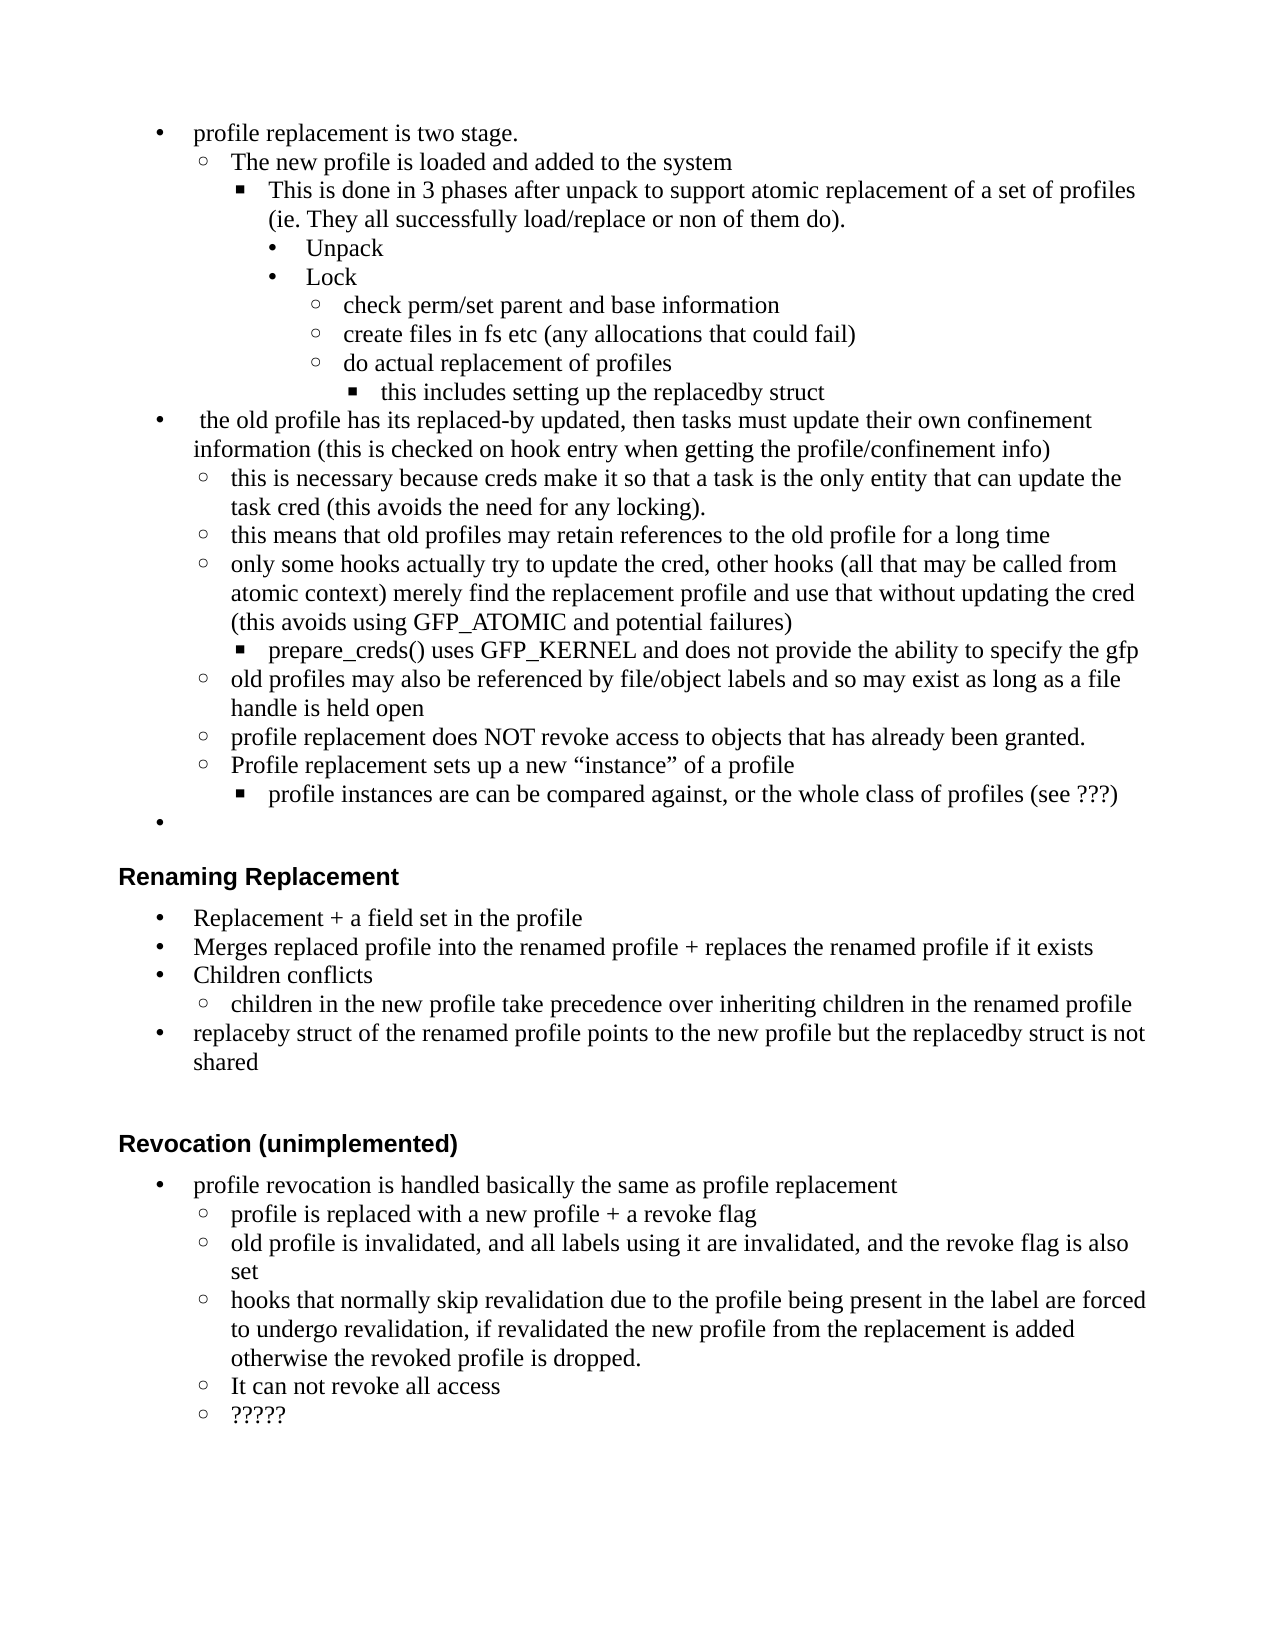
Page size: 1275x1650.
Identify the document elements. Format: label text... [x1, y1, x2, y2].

list Replacement + a field set in the profile [156, 903, 1157, 932]
list Unpack [268, 233, 1157, 262]
list hooks that normally skip revalidation due to the profile being present in the label are forced to undergo revalidation, if revalidated the new profile from the replacement is added otherwise the revoked profile is dropped. [193, 1285, 1157, 1371]
list Merges replaced profile into the renamed profile + replaces the renamed profile if it exists [156, 932, 1157, 960]
list the old profile has its replaced-by updated, then tasks must update their own confinement information (this is checked on hook entry when getting the profile/confinement info) [156, 406, 1157, 463]
list create files in fs etc (any allocations that could fail) [306, 319, 1157, 348]
list profile instances are can be compared against, or the whole class of profiles (see ???) [231, 779, 1157, 808]
list profile revocation is handled basically the same as profile replacement [156, 1170, 1157, 1199]
list It can not revoke all access [193, 1371, 1157, 1400]
list profile is replaced with a new profile + a revoke flag [193, 1199, 1157, 1228]
list Lock [268, 262, 1157, 291]
list old profiles may also be referenced by file/object labels and so may exist as long as a file handle is held open [193, 664, 1157, 722]
list Children conflicts [156, 960, 1157, 989]
list do actual replacement of profiles [306, 348, 1157, 377]
list check perm/set parent and base information [306, 291, 1157, 319]
list The new profile is loaded and added to the system [193, 147, 1157, 176]
list ????? [193, 1400, 1157, 1429]
subtitle Renaming Replacement [118, 862, 1157, 890]
list this includes setting up the replacedby struct [343, 377, 1157, 406]
list This is done in 3 phases after unpack to support atomic replacement of a set of profiles (ie. They all successfully load/replace or non of them do). [231, 176, 1157, 233]
list this means that old profiles may retain references to the old profile for a long time [193, 521, 1157, 549]
list replaceby struct of the renamed profile points to the new profile but the replacedby struct is not shared [156, 1018, 1157, 1075]
list Profile replacement sets up a new “instance” of a profile [193, 751, 1157, 779]
list old profile is invalidated, and all labels using it are invalidated, and the revoke flag is also set [193, 1228, 1157, 1285]
list children in the new profile take precedence over inheriting children in the renamed profile [193, 989, 1157, 1018]
list only some hooks actually try to update the cred, other hooks (all that may be called from atomic context) merely find the replacement profile and use that without updating the cred (this avoids using GFP_ATOMIC and potential failures) [193, 549, 1157, 636]
list profile replacement is two stage. [156, 118, 1157, 147]
subtitle Revocation (unimplemented) [118, 1129, 1157, 1158]
list profile replacement does NOT revoke access to objects that has already been granted. [193, 722, 1157, 751]
list this is necessary because creds make it so that a task is the only entity that can update the task cred (this avoids the need for any locking). [193, 463, 1157, 521]
list prepare_creds() uses GFP_KERNEL and does not provide the ability to specify the gfp [231, 636, 1157, 664]
